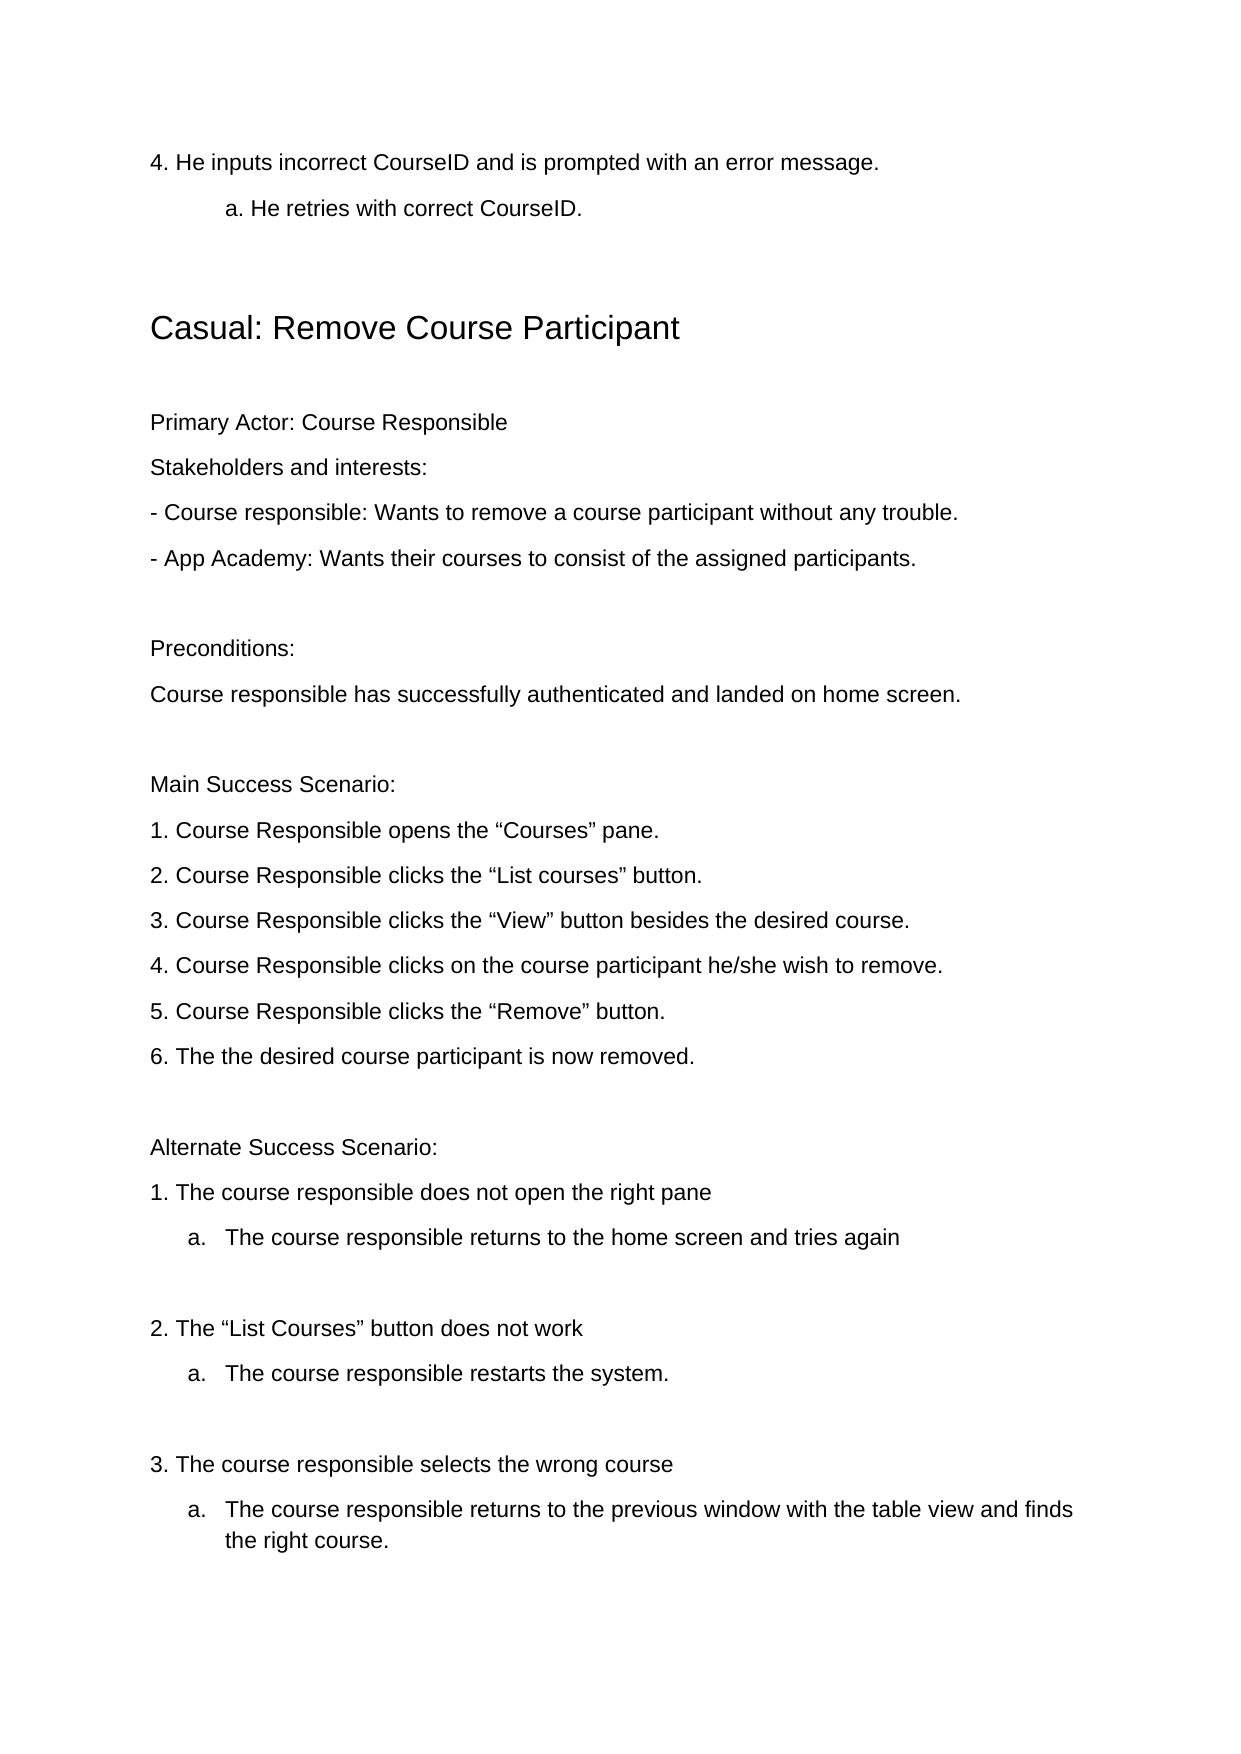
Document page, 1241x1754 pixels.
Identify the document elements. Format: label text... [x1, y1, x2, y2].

text 5. Course Responsible clicks the “Remove” button. [150, 998, 1091, 1024]
text Stakeholders and interests: [150, 455, 1091, 480]
text 2. The “List Courses” button does not work [150, 1316, 1091, 1341]
text 6. The the desired course participant is now removed. [150, 1044, 1091, 1069]
text 2. Course Responsible clicks the “List courses” button. [150, 863, 1091, 888]
text a. He retries with correct CourseID. [150, 195, 1091, 221]
text 1. Course Responsible opens the “Courses” pane. [150, 817, 1091, 843]
subtitle Casual: Remove Course Participant [150, 309, 1091, 346]
text 4. Course Responsible clicks on the course participant he/she wish to remove. [150, 953, 1091, 979]
text Course responsible has successfully authenticated and landed on home screen. [150, 681, 1091, 707]
text - App Academy: Wants their courses to consist of the assigned participants. [150, 545, 1091, 571]
text 3. Course Responsible clicks the “View” button besides the desired course. [150, 908, 1091, 933]
list The course responsible returns to the previous window with the table view and finds the right course. [187, 1497, 1091, 1553]
text Primary Actor: Course Responsible [150, 409, 1091, 435]
list The course responsible restarts the system. [187, 1361, 1091, 1387]
text 3. The course responsible selects the wrong course [150, 1452, 1091, 1477]
text Preconditions: [150, 636, 1091, 662]
list The course responsible returns to the home screen and tries again [187, 1225, 1091, 1251]
text 1. The course responsible does not open the right pane [150, 1180, 1091, 1205]
text - Course responsible: Wants to remove a course participant without any trouble. [150, 500, 1091, 526]
text Main Success Scenario: [150, 772, 1091, 798]
text Alternate Success Scenario: [150, 1134, 1091, 1160]
text 4. He inputs incorrect CourseID and is prompted with an error message. [150, 150, 1091, 176]
